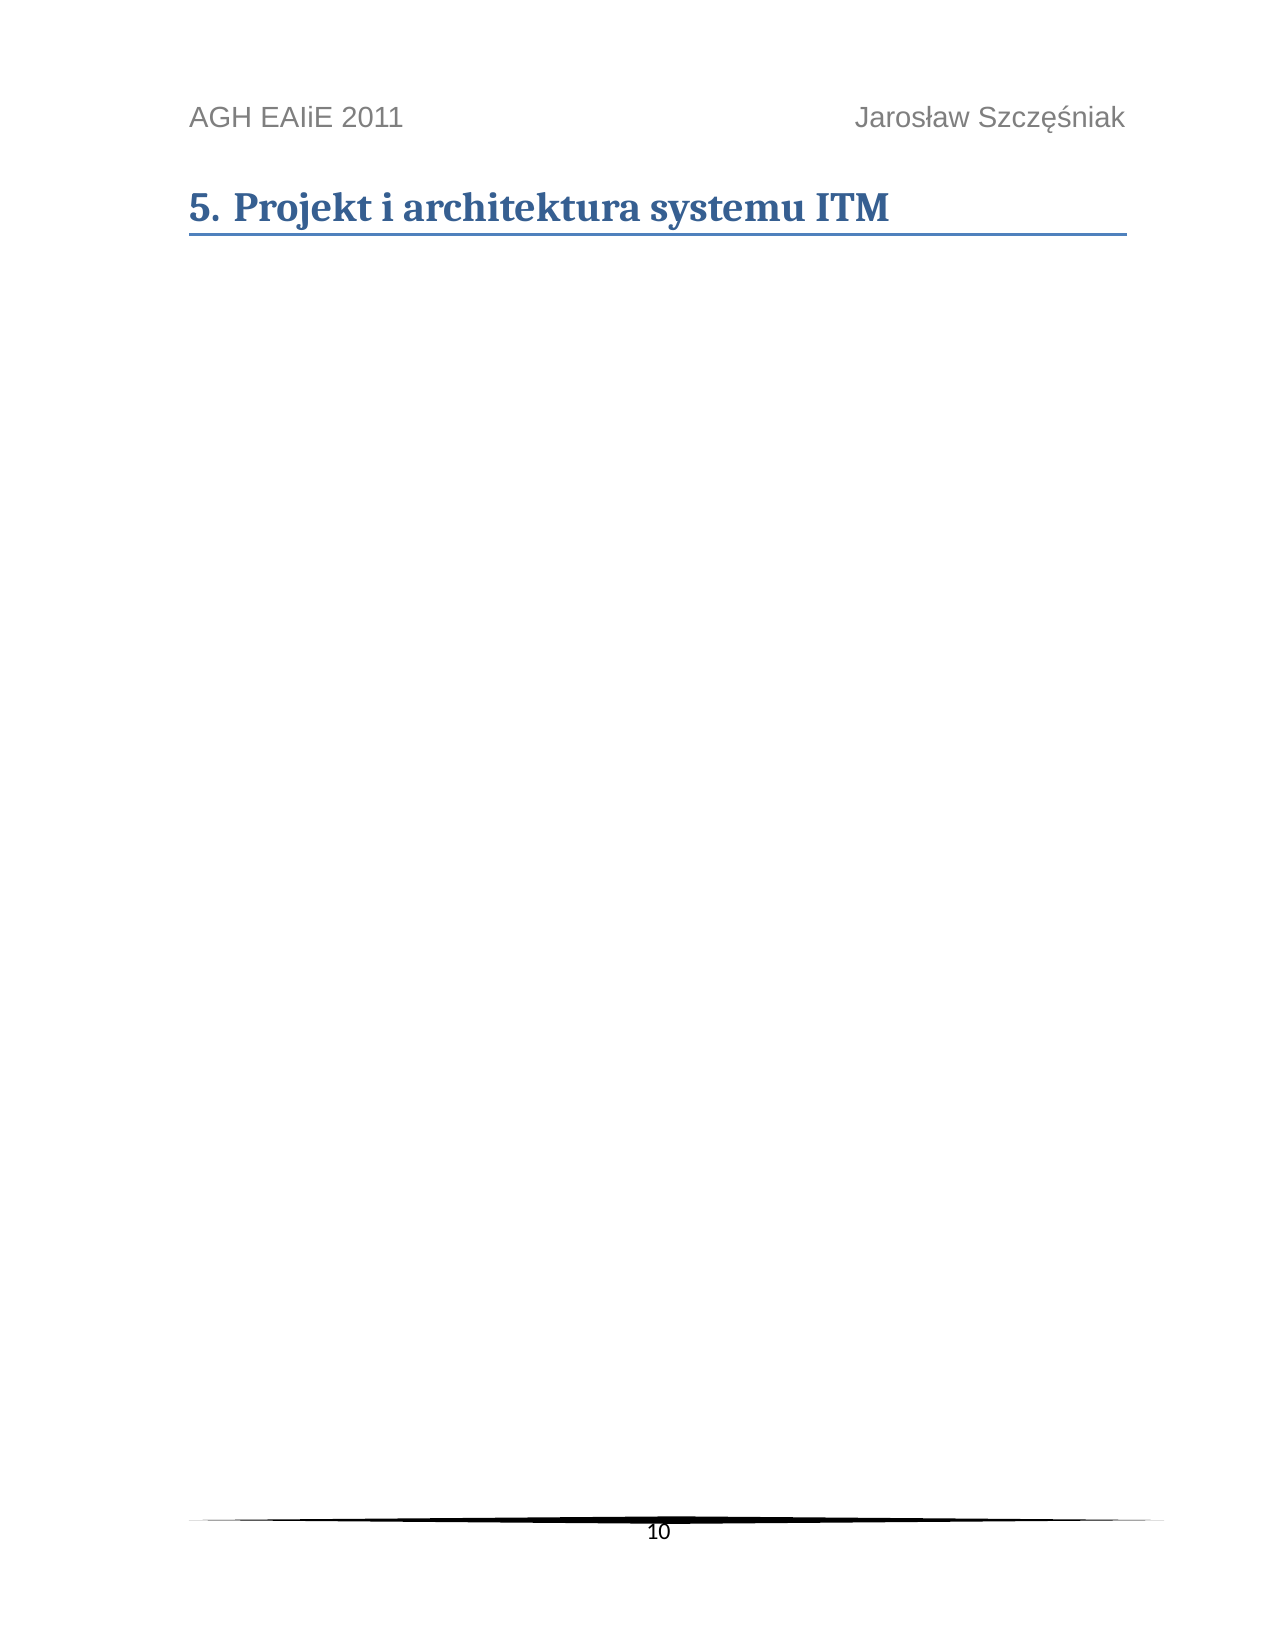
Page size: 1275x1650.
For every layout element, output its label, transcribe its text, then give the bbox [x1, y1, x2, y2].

subtitle Projekt i architektura systemu ITM [189, 183, 1127, 233]
